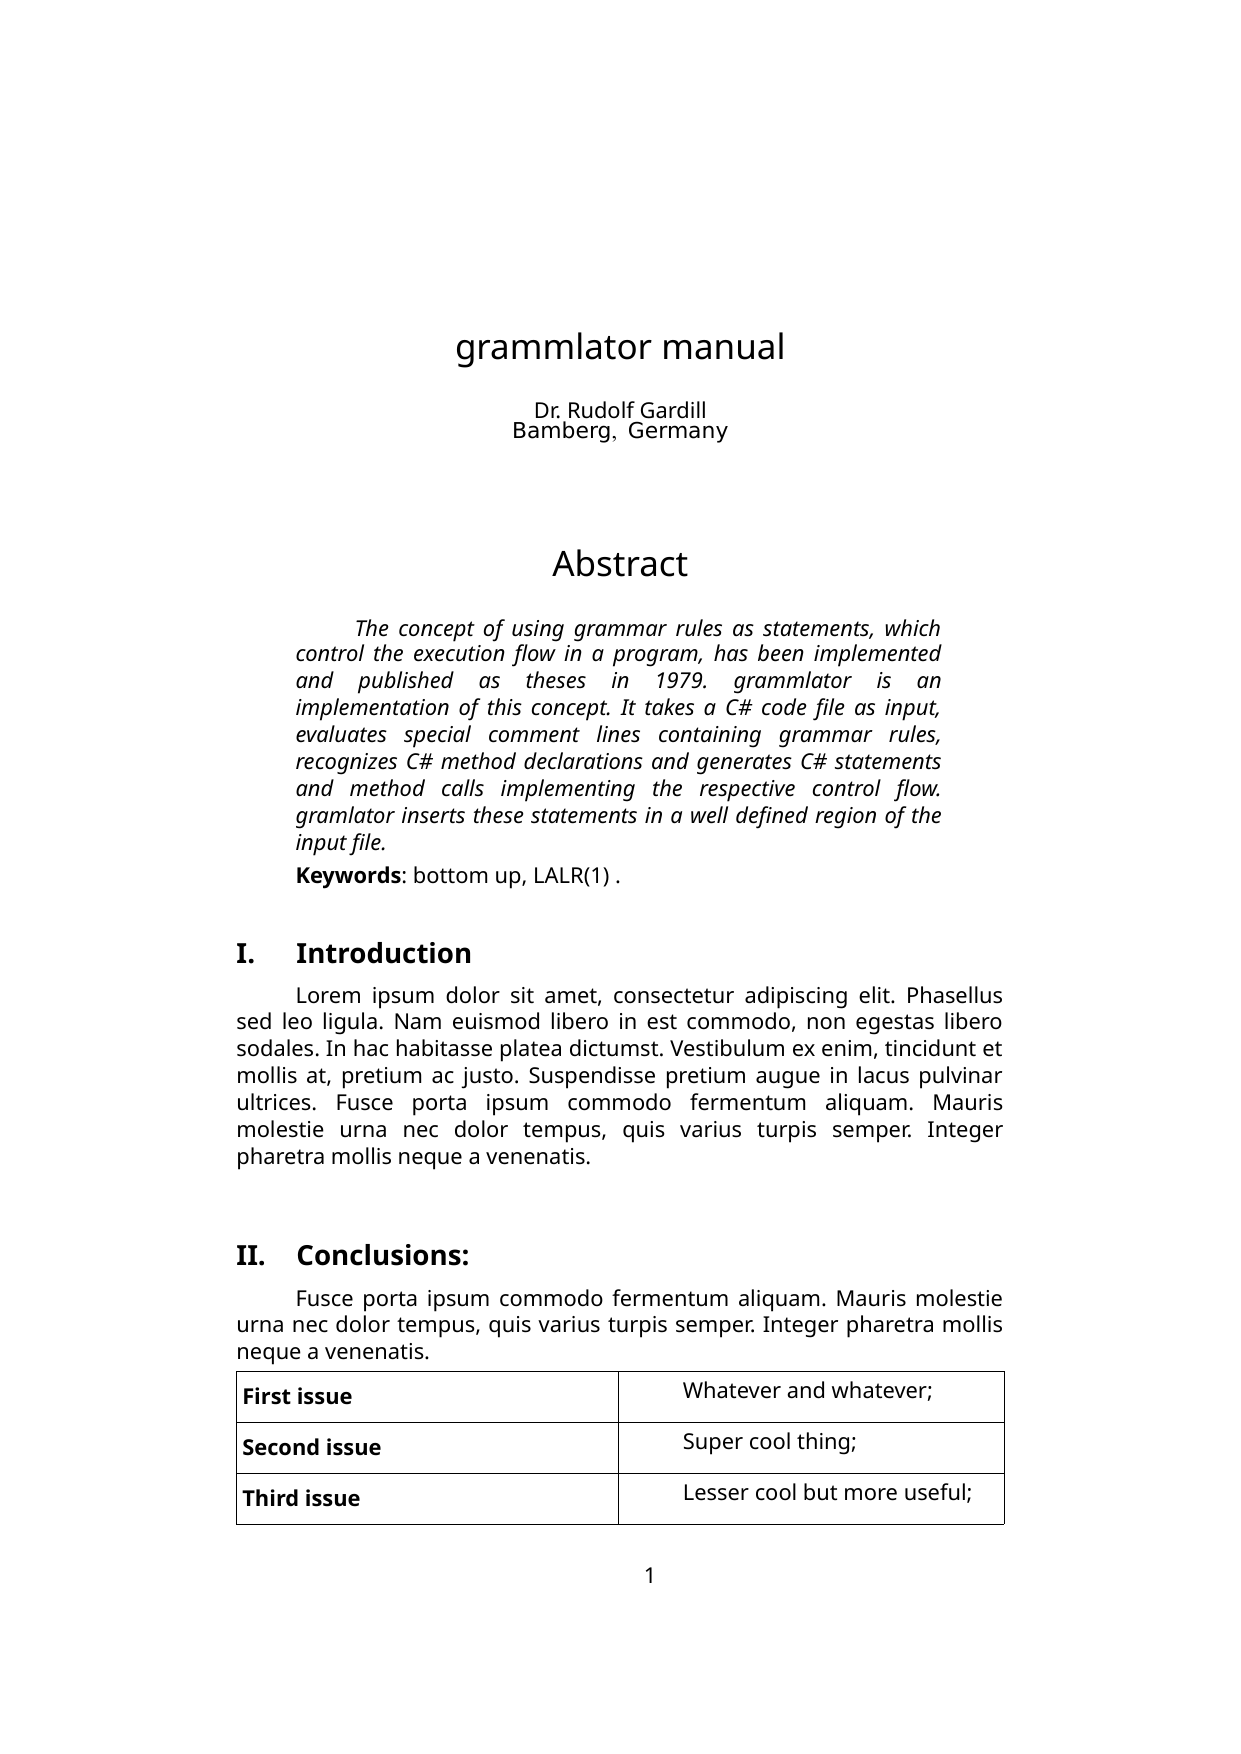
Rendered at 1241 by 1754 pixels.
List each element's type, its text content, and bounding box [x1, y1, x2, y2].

table_header First issue [237, 1372, 618, 1422]
table_cell Third issue [237, 1474, 618, 1524]
subtitle Conclusions: [236, 1239, 1004, 1272]
text Dr. Rudolf Gardill [366, 397, 874, 424]
text Keywords: bottom up, LALR(1) . [295, 862, 945, 889]
subtitle Abstract [289, 542, 951, 585]
table_header Whatever and whatever; [619, 1372, 1004, 1422]
text Fusce porta ipsum commodo fermentum aliquam. Mauris molestie urna nec dolor tempus, quis varius turpis semper. Integer pharetra mollis neque a venenatis. [236, 1285, 1004, 1365]
text Bamberg, Germany [366, 424, 874, 442]
table_cell Super cool thing; [619, 1423, 1004, 1473]
text Lorem ipsum dolor sit amet, consectetur adipiscing elit. Phasellus sed leo ligula. Nam euismod libero in est commodo, non egestas libero sodales. In hac habitasse platea dictumst. Vestibulum ex enim, tincidunt et mollis at, pretium ac justo. Suspendisse pretium augue in lacus pulvinar ultrices. Fusce porta ipsum commodo fermentum aliquam. Mauris molestie urna nec dolor tempus, quis varius turpis semper. Integer pharetra mollis neque a venenatis. [236, 982, 1004, 1171]
subtitle grammlator manual [289, 325, 951, 368]
table_cell Lesser cool but more useful; [619, 1474, 1004, 1524]
subtitle Introduction [236, 936, 1004, 970]
table_cell Second issue [237, 1423, 618, 1473]
text The concept of using grammar rules as statements, which control the execution flow in a program, has been implemented and published as theses in 1979. grammlator is an implementation of this concept. It takes a C# code file as input, evaluates special comment lines containing grammar rules, recognizes C# method declarations and generates C# statements and method calls implementing the respective control flow. gramlator inserts these statements in a well defined region of the input file. [295, 614, 945, 856]
